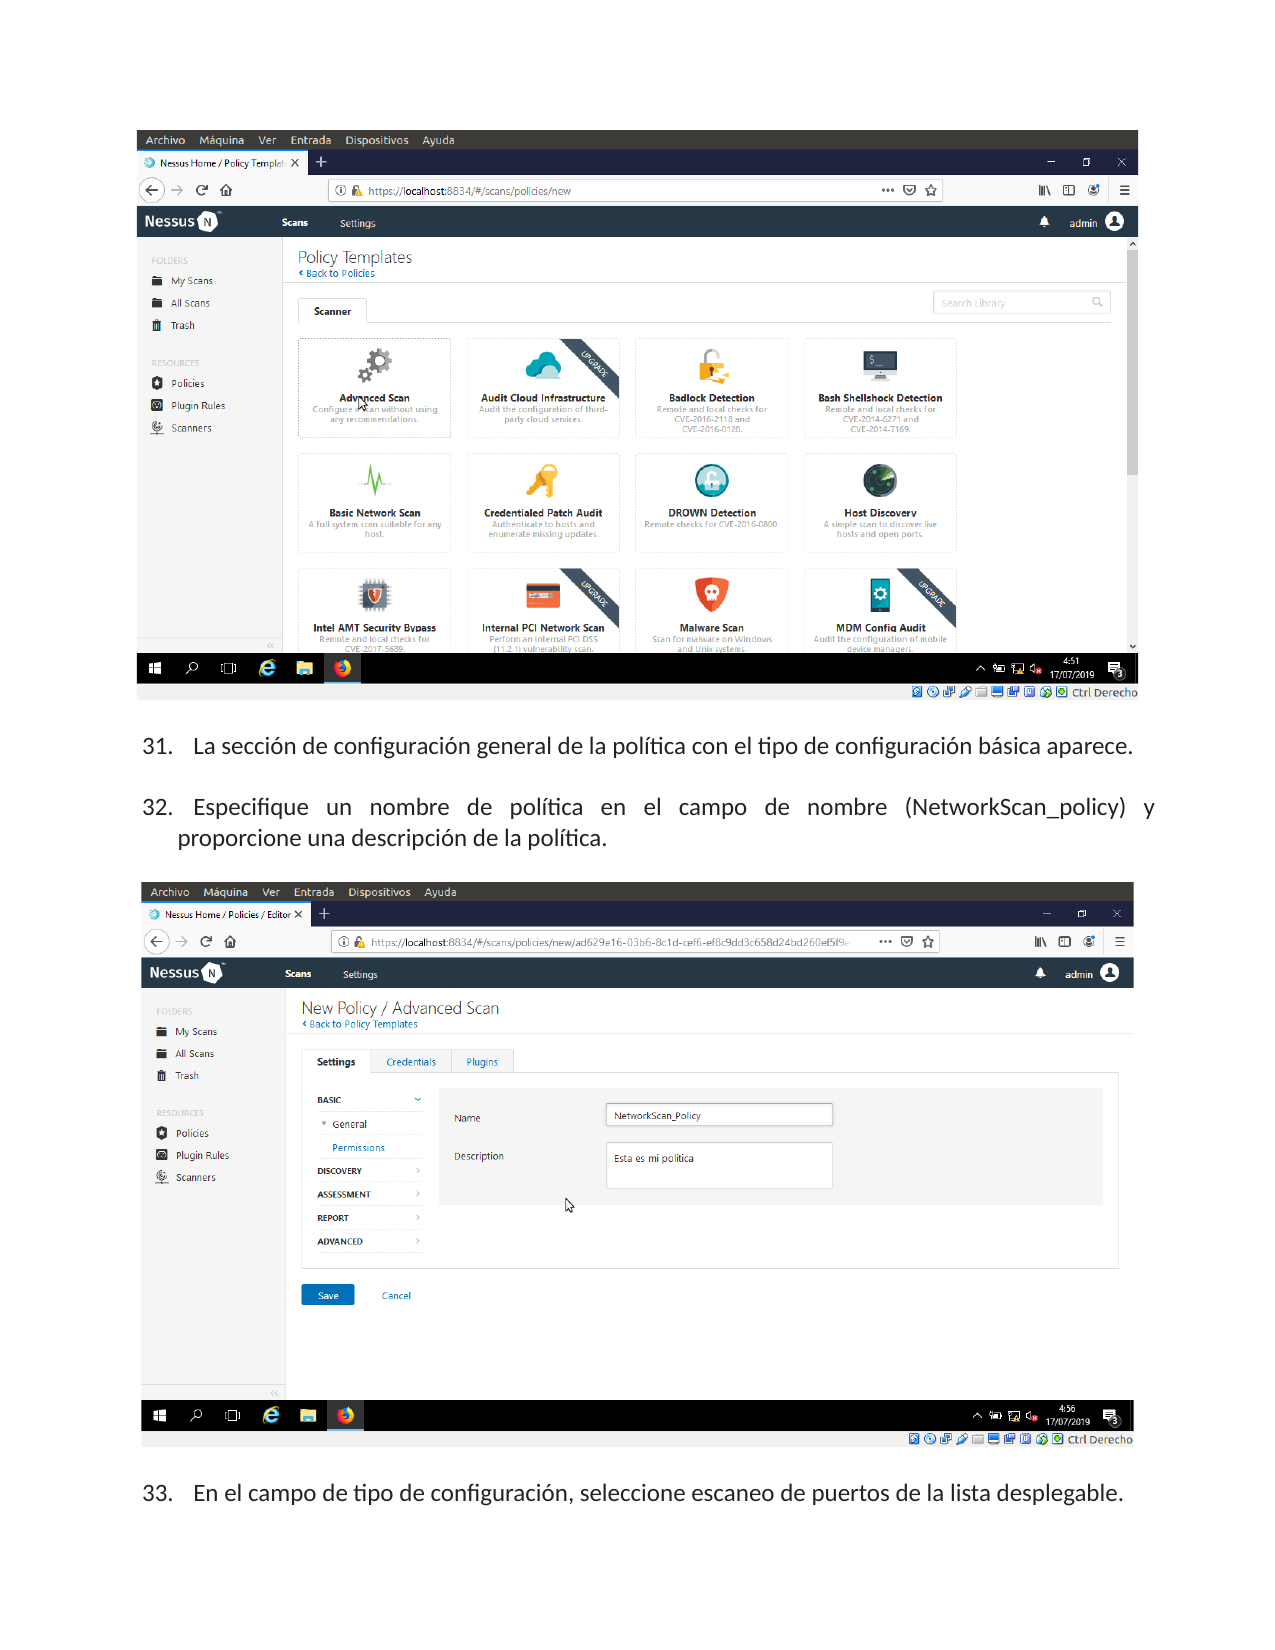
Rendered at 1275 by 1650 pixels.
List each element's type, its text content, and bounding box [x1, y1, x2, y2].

picture [141, 882, 1134, 1447]
picture [136, 130, 1139, 700]
list En el campo de tipo de configuración, seleccione escaneo de puertos de la lista desplegable. [142, 1477, 1157, 1508]
list La sección de configuración general de la política con el tipo de configuración básica aparece. [142, 730, 1157, 761]
list Especifique un nombre de política en el campo de nombre (NetworkScan_policy) y proporcione una descripción de la política. [142, 791, 1157, 852]
